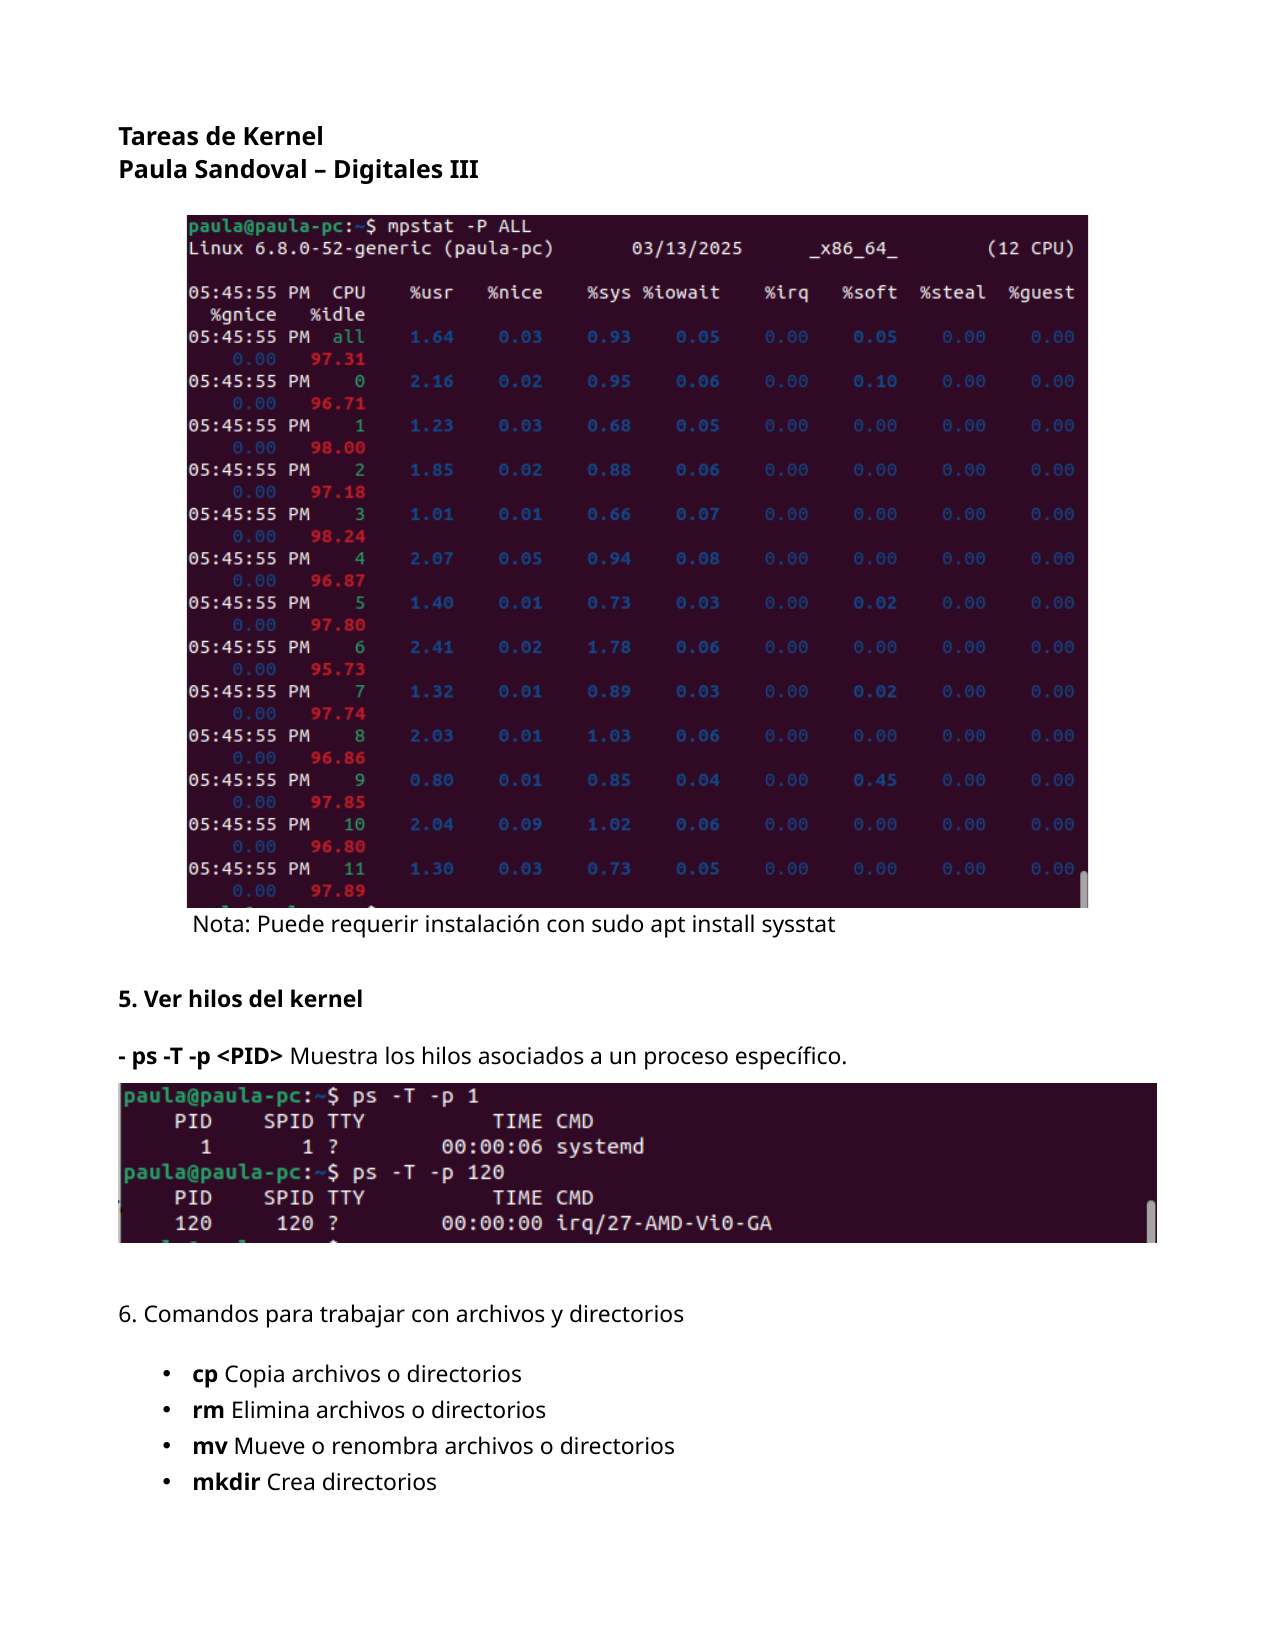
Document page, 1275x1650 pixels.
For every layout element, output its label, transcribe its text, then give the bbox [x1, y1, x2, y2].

list cp Copia archivos o directorios [162, 1358, 1157, 1389]
picture [118, 1083, 1157, 1243]
subtitle - ps -T -p <PID> Muestra los hilos asociados a un proceso específico. [118, 1039, 1157, 1071]
text Nota: Puede requerir instalación con sudo apt install sysstat [118, 216, 1098, 939]
subtitle 5. Ver hilos del kernel [118, 983, 1157, 1014]
list rm Elimina archivos o directorios [162, 1394, 1157, 1425]
text 6. Comandos para trabajar con archivos y directorios [118, 1298, 1157, 1329]
list mkdir Crea directorios [162, 1466, 1157, 1497]
picture [186, 215, 1089, 908]
list mv Mueve o renombra archivos o directorios [162, 1430, 1157, 1461]
